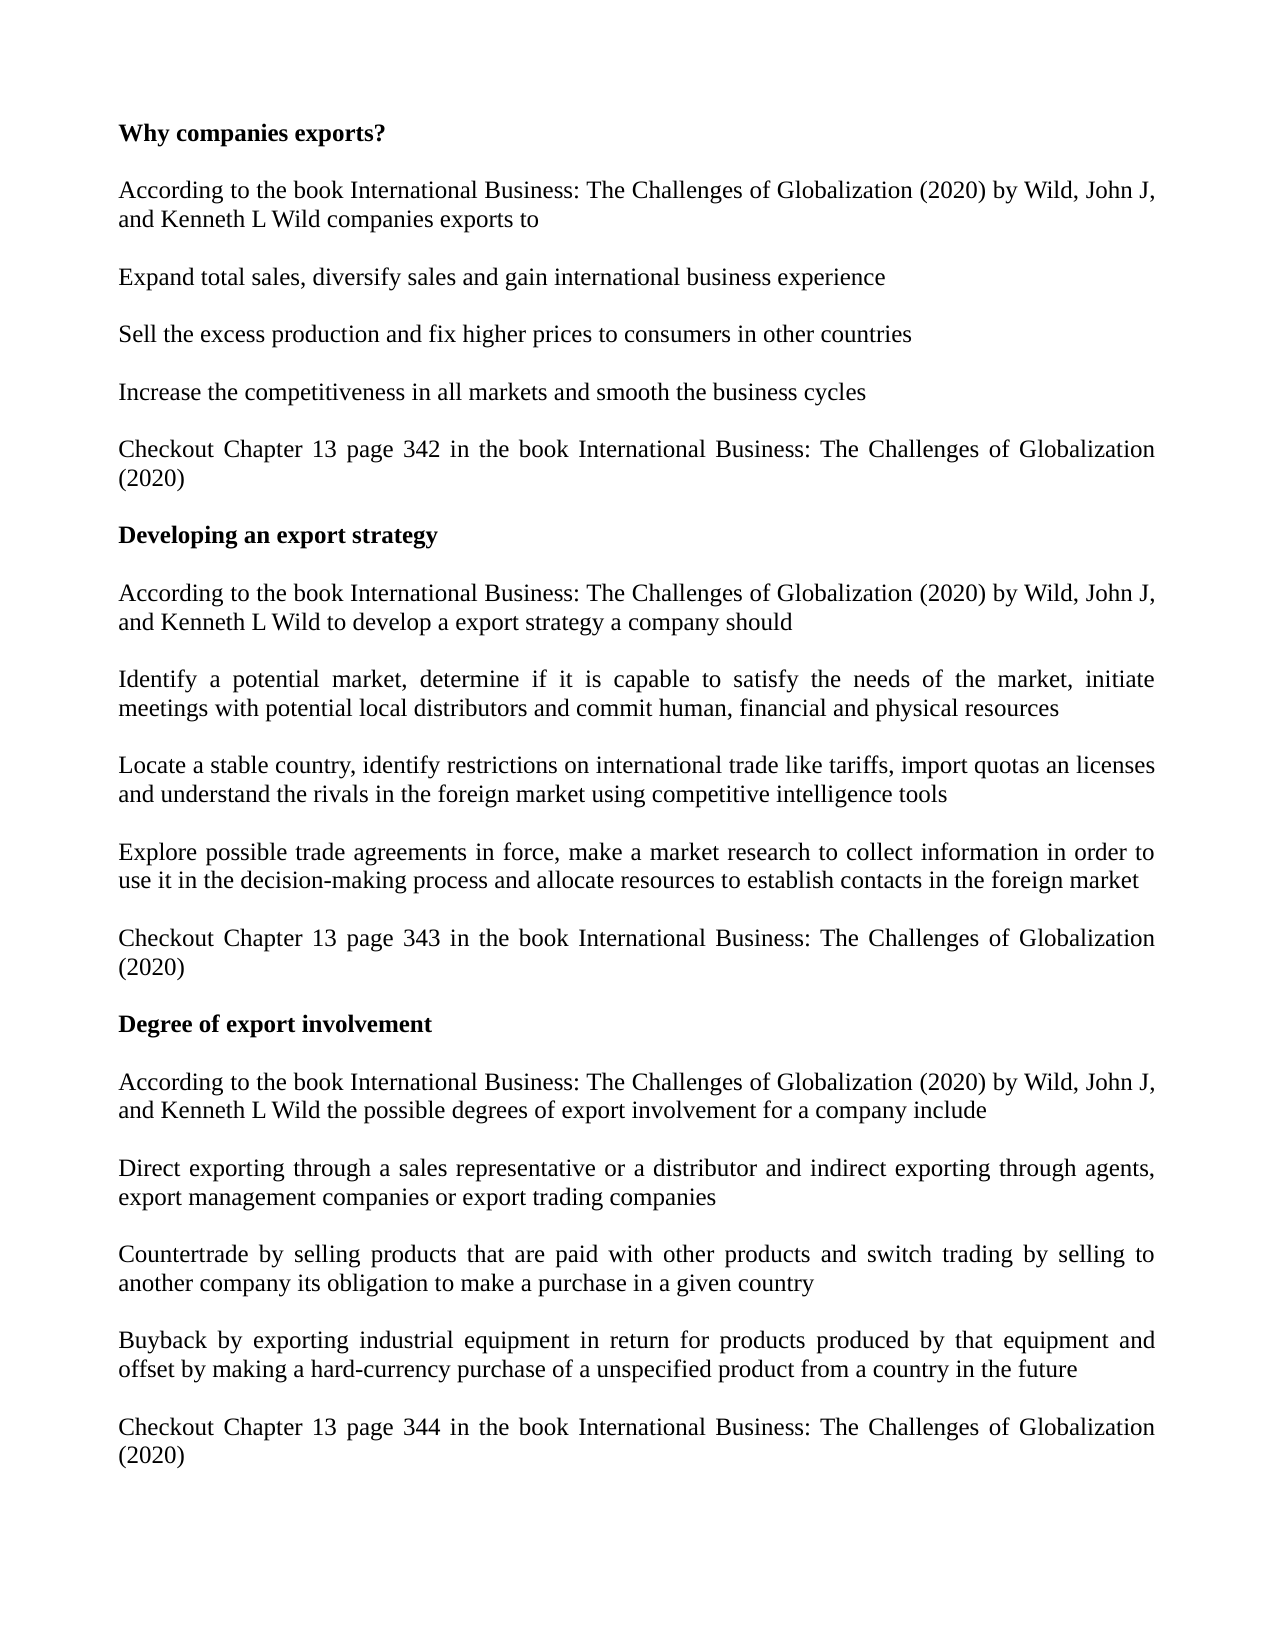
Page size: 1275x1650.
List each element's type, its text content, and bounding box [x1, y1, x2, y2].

text Why companies exports? [118, 118, 1157, 147]
text Locate a stable country, identify restrictions on international trade like tariffs, import quotas an licenses and understand the rivals in the foreign market using competitive intelligence tools [118, 751, 1157, 808]
text Buyback by exporting industrial equipment in return for products produced by that equipment and offset by making a hard-currency purchase of a unspecified product from a country in the future [118, 1326, 1157, 1383]
text Expand total sales, diversify sales and gain international business experience [118, 262, 1157, 291]
text Explore possible trade agreements in force, make a market research to collect information in order to use it in the decision-making process and allocate resources to establish contacts in the foreign market [118, 837, 1157, 894]
text Degree of export involvement [118, 1009, 1157, 1038]
text According to the book International Business: The Challenges of Globalization (2020) by Wild, John J, and Kenneth L Wild companies exports to [118, 176, 1157, 233]
text Checkout Chapter 13 page 342 in the book International Business: The Challenges of Globalization (2020) [118, 434, 1157, 492]
text Checkout Chapter 13 page 344 in the book International Business: The Challenges of Globalization (2020) [118, 1412, 1157, 1469]
text Countertrade by selling products that are paid with other products and switch trading by selling to another company its obligation to make a purchase in a given country [118, 1239, 1157, 1297]
text Sell the excess production and fix higher prices to consumers in other countries [118, 319, 1157, 348]
text Identify a potential market, determine if it is capable to satisfy the needs of the market, initiate meetings with potential local distributors and commit human, financial and physical resources [118, 664, 1157, 722]
text Increase the competitiveness in all markets and smooth the business cycles [118, 377, 1157, 406]
text Checkout Chapter 13 page 343 in the book International Business: The Challenges of Globalization (2020) [118, 923, 1157, 981]
text According to the book International Business: The Challenges of Globalization (2020) by Wild, John J, and Kenneth L Wild the possible degrees of export involvement for a company include [118, 1067, 1157, 1124]
text Developing an export strategy [118, 521, 1157, 549]
text According to the book International Business: The Challenges of Globalization (2020) by Wild, John J, and Kenneth L Wild to develop a export strategy a company should [118, 578, 1157, 636]
text Direct exporting through a sales representative or a distributor and indirect exporting through agents, export management companies or export trading companies [118, 1153, 1157, 1211]
